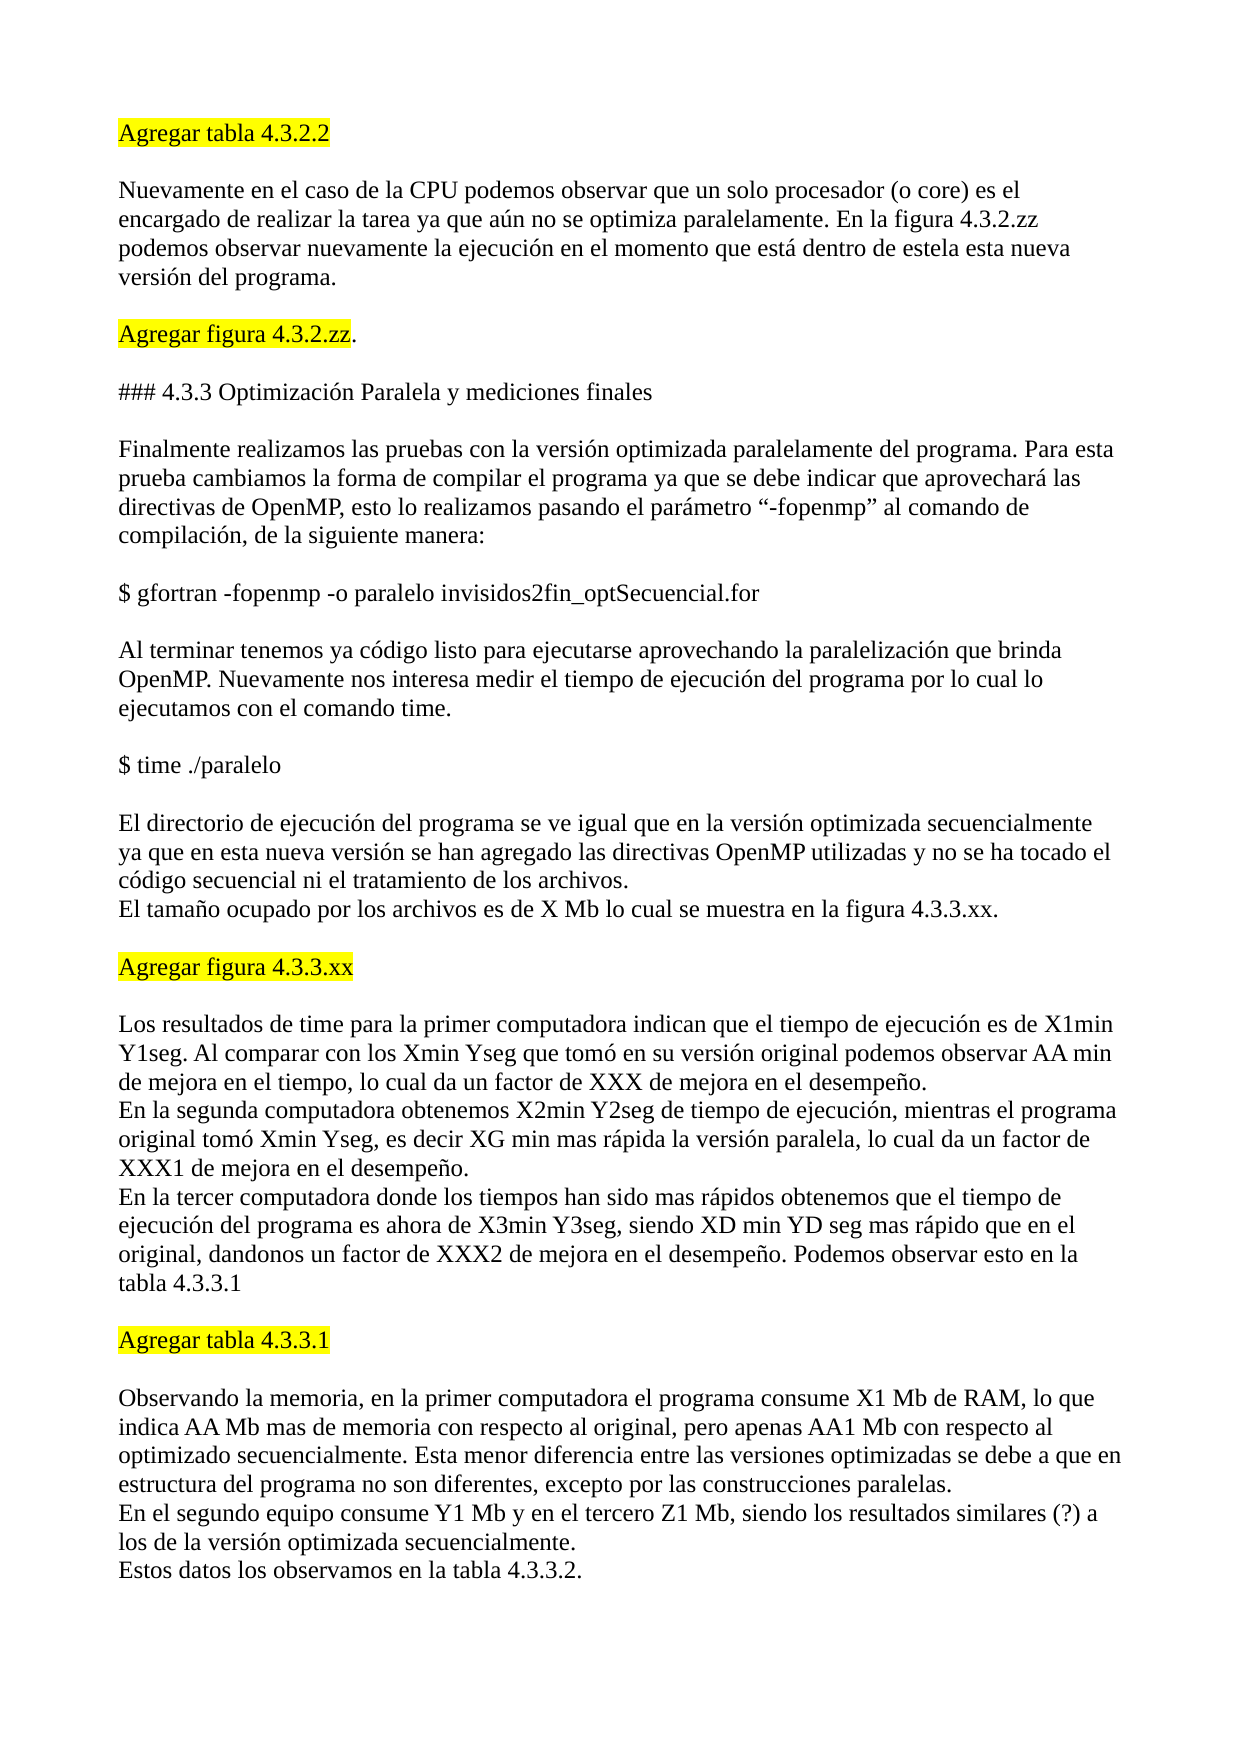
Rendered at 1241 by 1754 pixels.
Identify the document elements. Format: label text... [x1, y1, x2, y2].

text Observando la memoria, en la primer computadora el programa consume X1 Mb de RAM, lo que indica AA Mb mas de memoria con respecto al original, pero apenas AA1 Mb con respecto al optimizado secuencialmente. Esta menor diferencia entre las versiones optimizadas se debe a que en estructura del programa no son diferentes, excepto por las construcciones paralelas. [118, 1383, 1122, 1498]
text Agregar tabla 4.3.2.2 [118, 118, 1122, 147]
text Agregar figura 4.3.3.xx [118, 952, 1122, 981]
text $ time ./paralelo [118, 751, 1122, 779]
text El directorio de ejecución del programa se ve igual que en la versión optimizada secuencialmente ya que en esta nueva versión se han agregado las directivas OpenMP utilizadas y no se ha tocado el código secuencial ni el tratamiento de los archivos. [118, 808, 1122, 894]
text Agregar tabla 4.3.3.1 [118, 1326, 1122, 1354]
text En la tercer computadora donde los tiempos han sido mas rápidos obtenemos que el tiempo de ejecución del programa es ahora de X3min Y3seg, siendo XD min YD seg mas rápido que en el original, dandonos un factor de XXX2 de mejora en el desempeño. Podemos observar esto en la tabla 4.3.3.1 [118, 1182, 1122, 1297]
text El tamaño ocupado por los archivos es de X Mb lo cual se muestra en la figura 4.3.3.xx. [118, 894, 1122, 923]
text Finalmente realizamos las pruebas con la versión optimizada paralelamente del programa. Para esta prueba cambiamos la forma de compilar el programa ya que se debe indicar que aprovechará las directivas de OpenMP, esto lo realizamos pasando el parámetro “-fopenmp” al comando de compilación, de la siguiente manera: [118, 434, 1122, 549]
text Estos datos los observamos en la tabla 4.3.3.2. [118, 1556, 1122, 1584]
text Nuevamente en el caso de la CPU podemos observar que un solo procesador (o core) es el encargado de realizar la tarea ya que aún no se optimiza paralelamente. En la figura 4.3.2.zz podemos observar nuevamente la ejecución en el momento que está dentro de estela esta nueva versión del programa. [118, 176, 1122, 291]
text En el segundo equipo consume Y1 Mb y en el tercero Z1 Mb, siendo los resultados similares (?) a los de la versión optimizada secuencialmente. [118, 1498, 1122, 1556]
text Agregar figura 4.3.2.zz. [118, 319, 1122, 348]
text $ gfortran -fopenmp -o paralelo invisidos2fin_optSecuencial.for [118, 578, 1122, 607]
text Los resultados de time para la primer computadora indican que el tiempo de ejecución es de X1min Y1seg. Al comparar con los Xmin Yseg que tomó en su versión original podemos observar AA min de mejora en el tiempo, lo cual da un factor de XXX de mejora en el desempeño. [118, 1009, 1122, 1096]
text Al terminar tenemos ya código listo para ejecutarse aprovechando la paralelización que brinda OpenMP. Nuevamente nos interesa medir el tiempo de ejecución del programa por lo cual lo ejecutamos con el comando time. [118, 636, 1122, 722]
text En la segunda computadora obtenemos X2min Y2seg de tiempo de ejecución, mientras el programa original tomó Xmin Yseg, es decir XG min mas rápida la versión paralela, lo cual da un factor de XXX1 de mejora en el desempeño. [118, 1096, 1122, 1182]
text ### 4.3.3 Optimización Paralela y mediciones finales [118, 377, 1122, 406]
